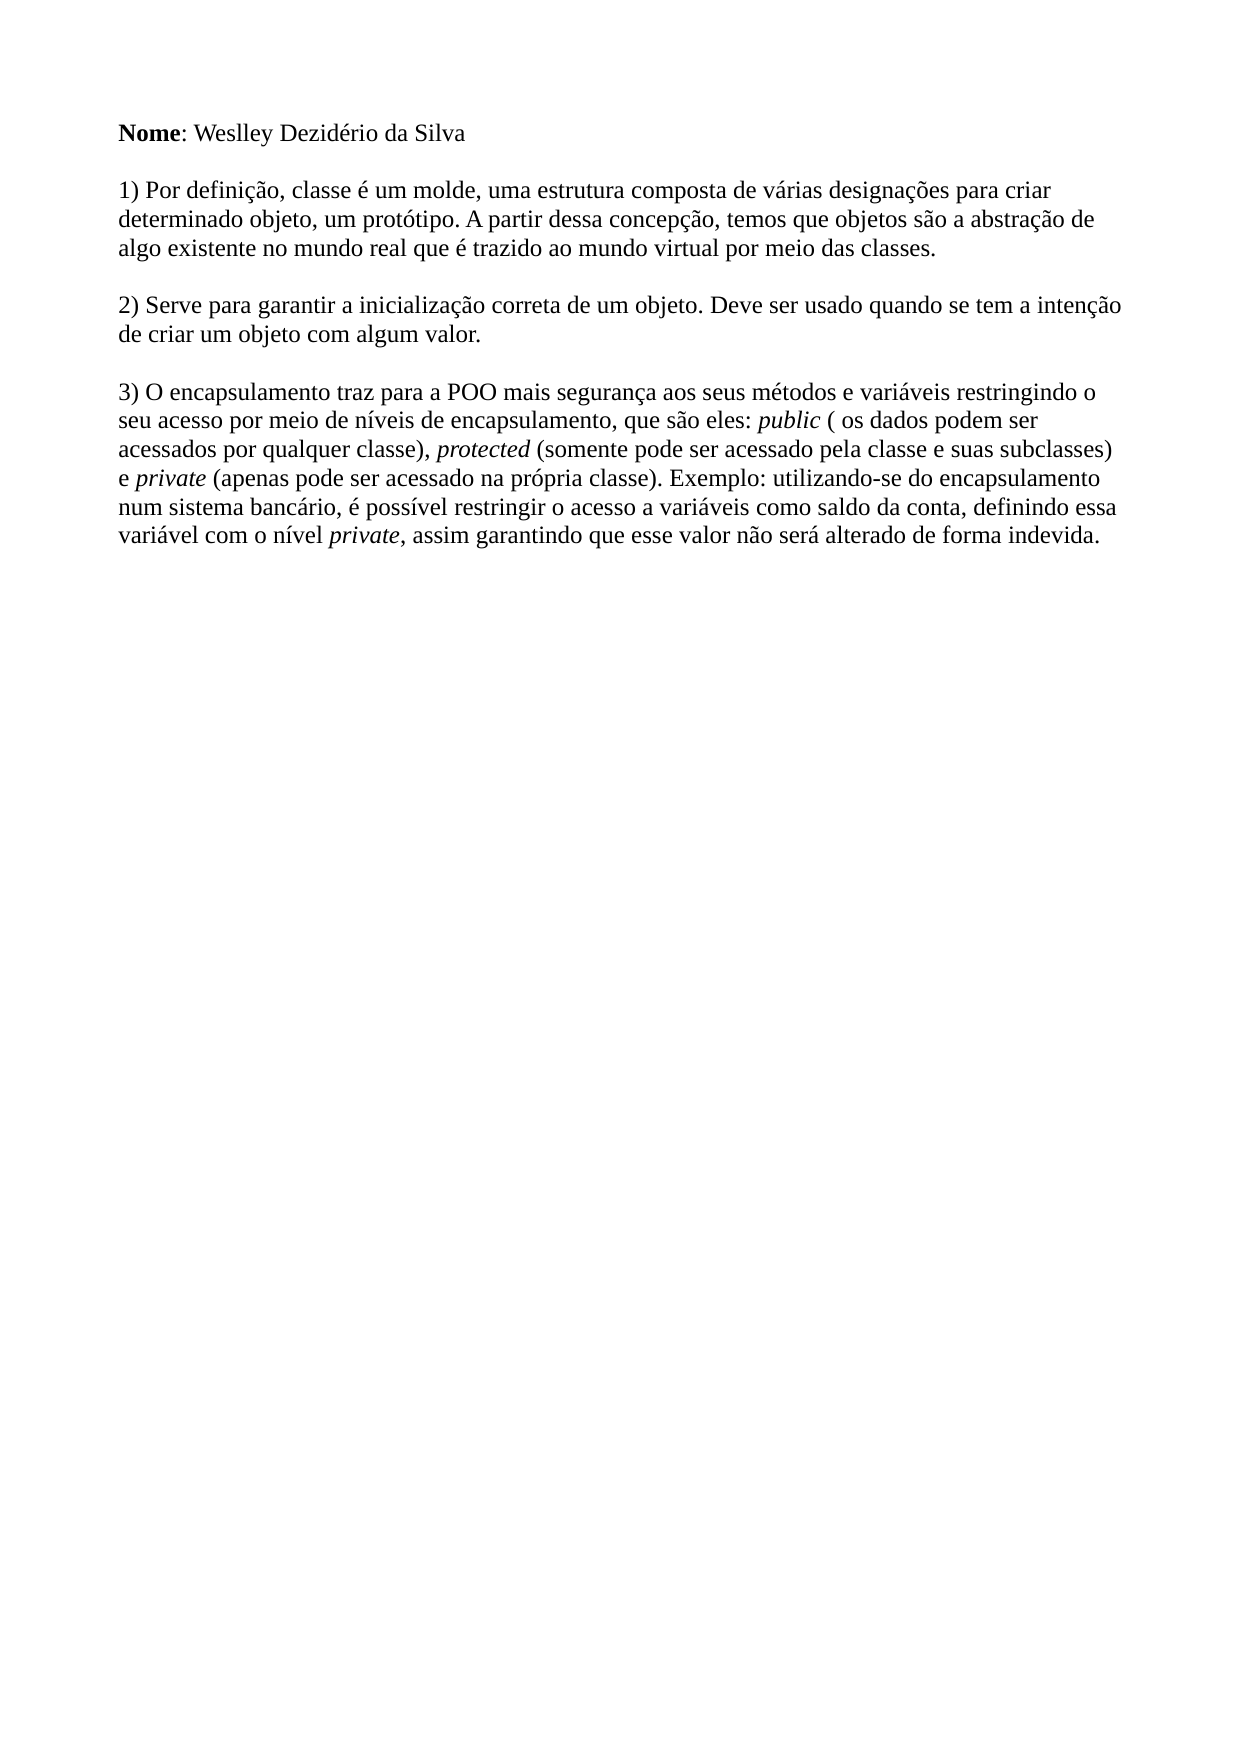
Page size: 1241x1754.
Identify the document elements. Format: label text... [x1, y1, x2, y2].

text 3) O encapsulamento traz para a POO mais segurança aos seus métodos e variáveis restringindo o seu acesso por meio de níveis de encapsulamento, que são eles: public ( os dados podem ser acessados por qualquer classe), protected (somente pode ser acessado pela classe e suas subclasses) e private (apenas pode ser acessado na própria classe). Exemplo: utilizando-se do encapsulamento num sistema bancário, é possível restringir o acesso a variáveis como saldo da conta, definindo essa variável com o nível private, assim garantindo que esse valor não será alterado de forma indevida. [118, 377, 1122, 549]
text Nome: Weslley Dezidério da Silva [118, 118, 1122, 147]
text 1) Por definição, classe é um molde, uma estrutura composta de várias designações para criar determinado objeto, um protótipo. A partir dessa concepção, temos que objetos são a abstração de algo existente no mundo real que é trazido ao mundo virtual por meio das classes. [118, 176, 1122, 262]
text 2) Serve para garantir a inicialização correta de um objeto. Deve ser usado quando se tem a intenção de criar um objeto com algum valor. [118, 291, 1122, 348]
